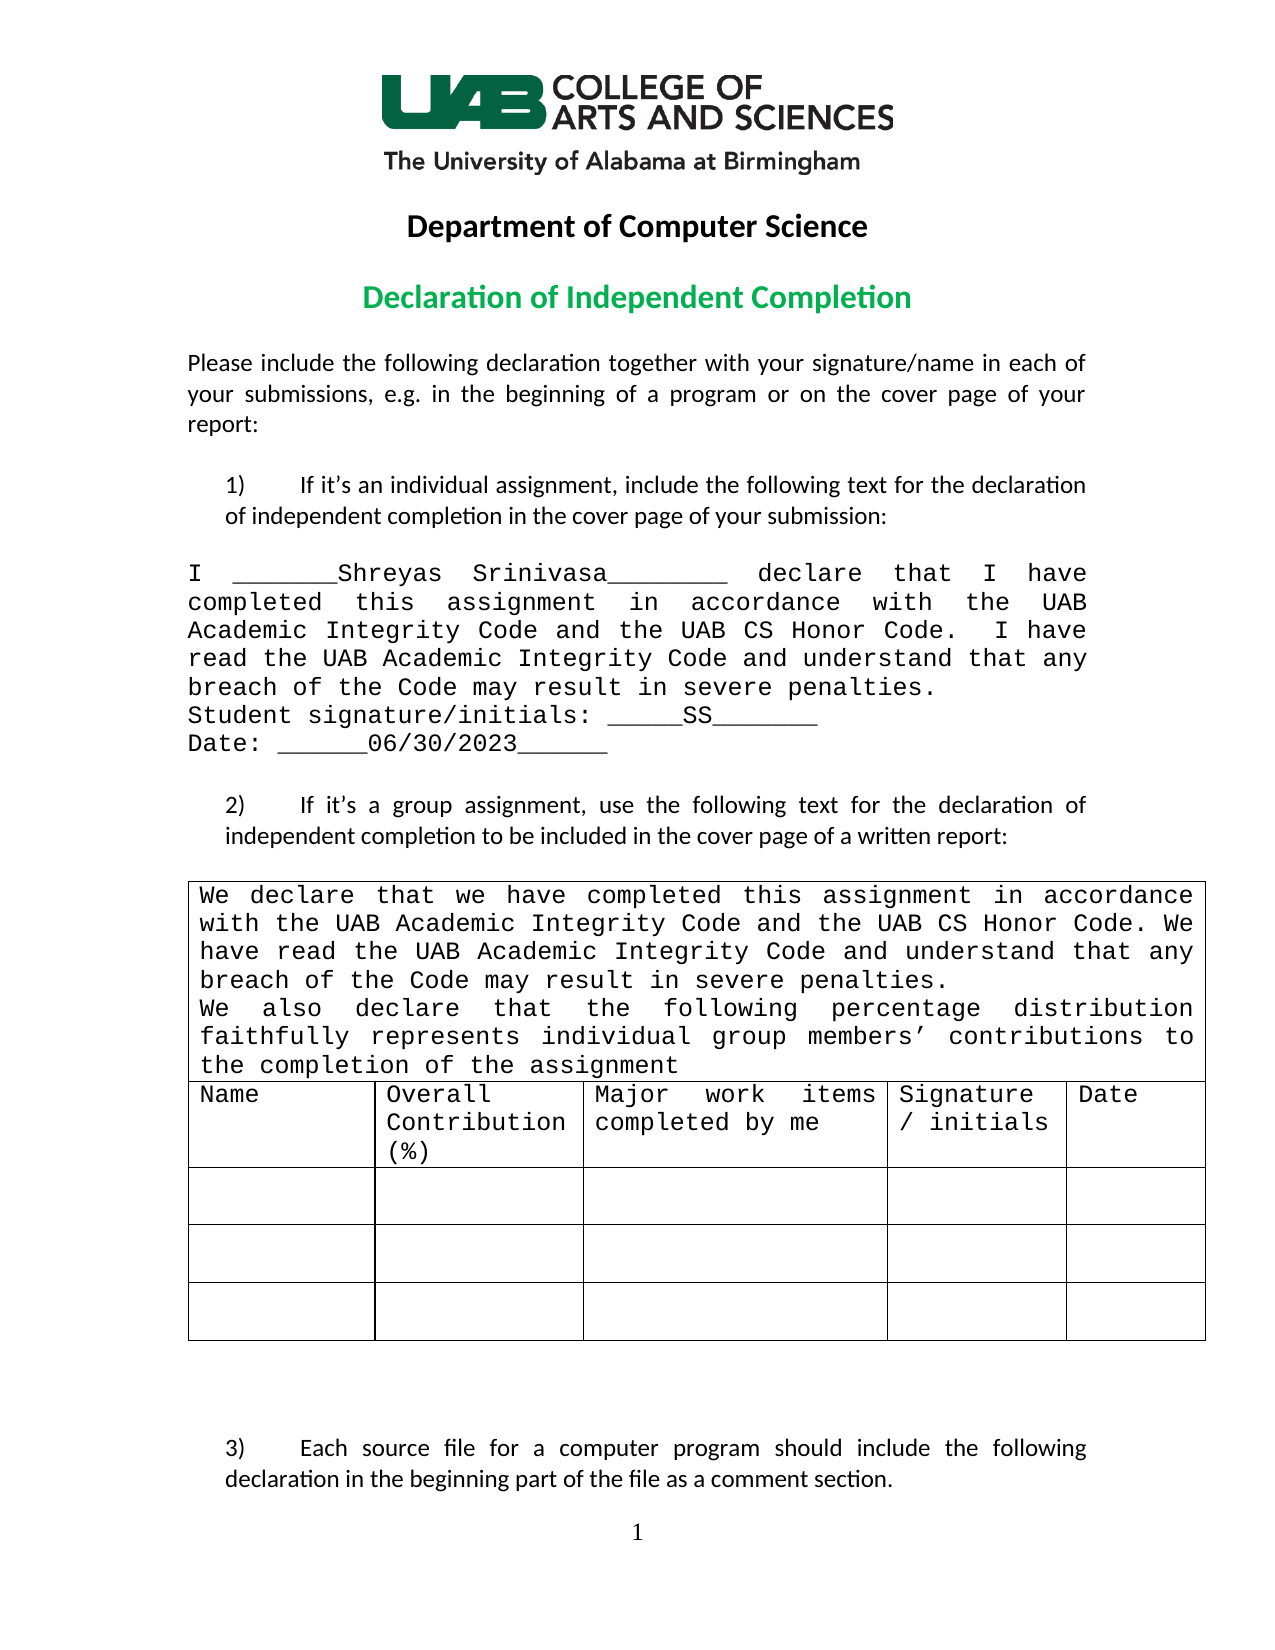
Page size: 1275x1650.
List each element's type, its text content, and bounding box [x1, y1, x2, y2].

table_cell Name [189, 1082, 374, 1167]
list Each source file for a computer program should include the following declaration in the beginning part of the file as a comment section. [225, 1432, 1087, 1493]
table_cell [888, 1168, 1066, 1224]
list If it’s a group assignment, use the following text for the declaration of independent completion to be included in the cover page of a written report: [225, 790, 1087, 851]
text Department of Computer Science [187, 205, 1087, 245]
table_cell [376, 1225, 583, 1282]
table_cell [189, 1168, 374, 1224]
table_cell [189, 1225, 374, 1282]
table_cell Signature / initials [888, 1082, 1066, 1167]
text I _______Shreyas Srinivasa________ declare that I have completed this assignment in accordance with the UAB Academic Integrity Code and the UAB CS Honor Code. I have read the UAB Academic Integrity Code and understand that any breach of the Code may result in severe penalties. Student signature/initials: _____SS_______ Date: ______06/30/2023______ [187, 561, 1087, 759]
table_header We declare that we have completed this assignment in accordance with the UAB Academic Integrity Code and the UAB CS Honor Code. We have read the UAB Academic Integrity Code and understand that any breach of the Code may result in severe penalties. We also declare that the following percentage distribution faithfully represents individual group members’ contributions to the completion of the assignment [189, 882, 1205, 1081]
table_cell [189, 1283, 374, 1340]
table_cell Date [1067, 1082, 1205, 1167]
table_cell [1067, 1168, 1205, 1224]
list If it’s an individual assignment, include the following text for the declaration of independent completion in the cover page of your submission: [225, 469, 1087, 530]
table_cell [376, 1168, 583, 1224]
table_cell [584, 1225, 887, 1282]
text Please include the following declaration together with your signature/name in each of your submissions, e.g. in the beginning of a program or on the cover page of your report: [187, 347, 1087, 439]
table_cell [376, 1283, 583, 1340]
table_cell [584, 1168, 887, 1224]
text Declaration of Independent Completion [187, 276, 1087, 317]
table_cell [584, 1283, 887, 1340]
table_cell Overall Contribution (%) [376, 1082, 583, 1167]
table_cell Major work items completed by me [584, 1082, 887, 1167]
table_cell [888, 1225, 1066, 1282]
table_cell [888, 1283, 1066, 1340]
table_cell [1067, 1225, 1205, 1282]
table_cell [1067, 1283, 1205, 1340]
